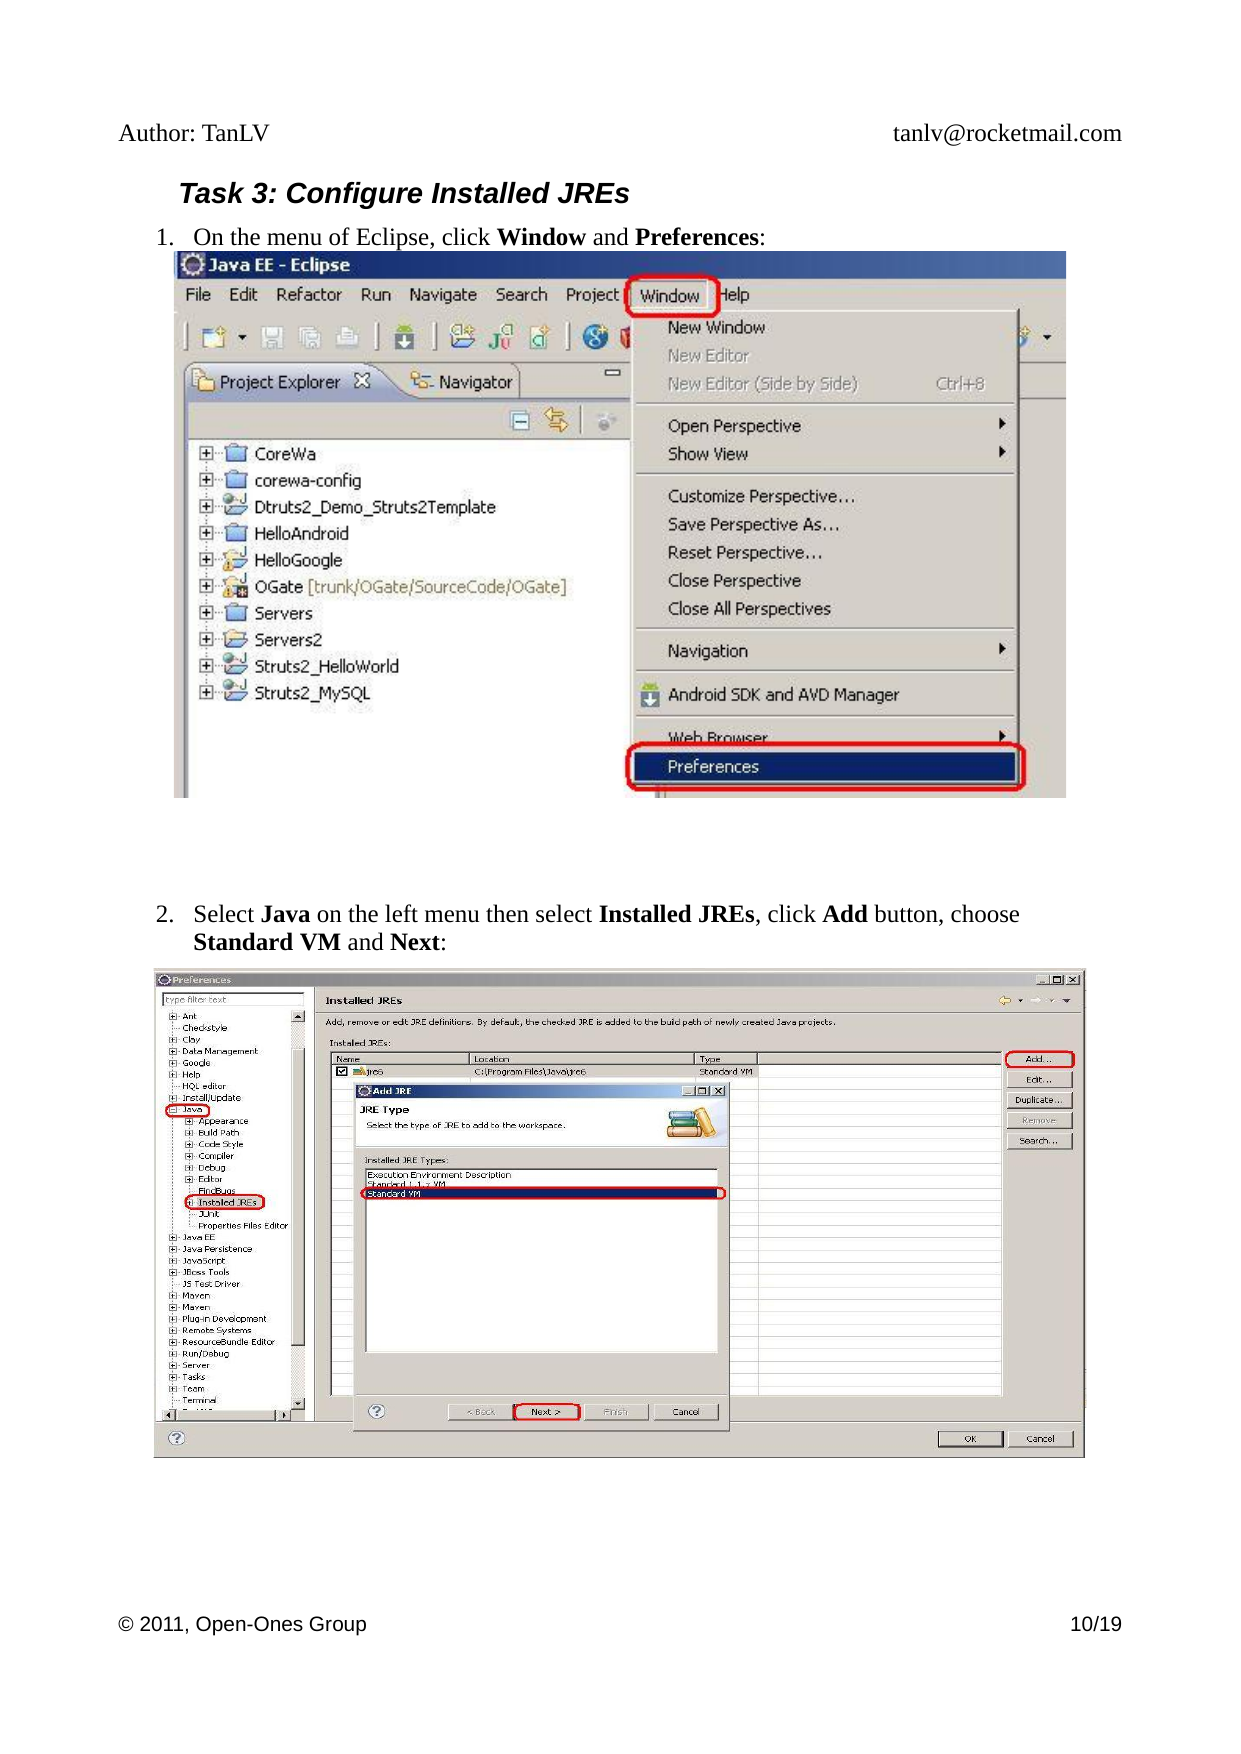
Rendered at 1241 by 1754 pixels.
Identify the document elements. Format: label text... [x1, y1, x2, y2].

subtitle Task 3: Configure Installed JREs [118, 176, 1122, 210]
picture [173, 251, 1067, 798]
list On the menu of Eclipse, click Window and Preferences: [156, 222, 1122, 251]
picture [153, 968, 1087, 1458]
list Select Java on the left menu then select Installed JREs, click Add button, choose Standard VM and Next: [156, 899, 1122, 956]
